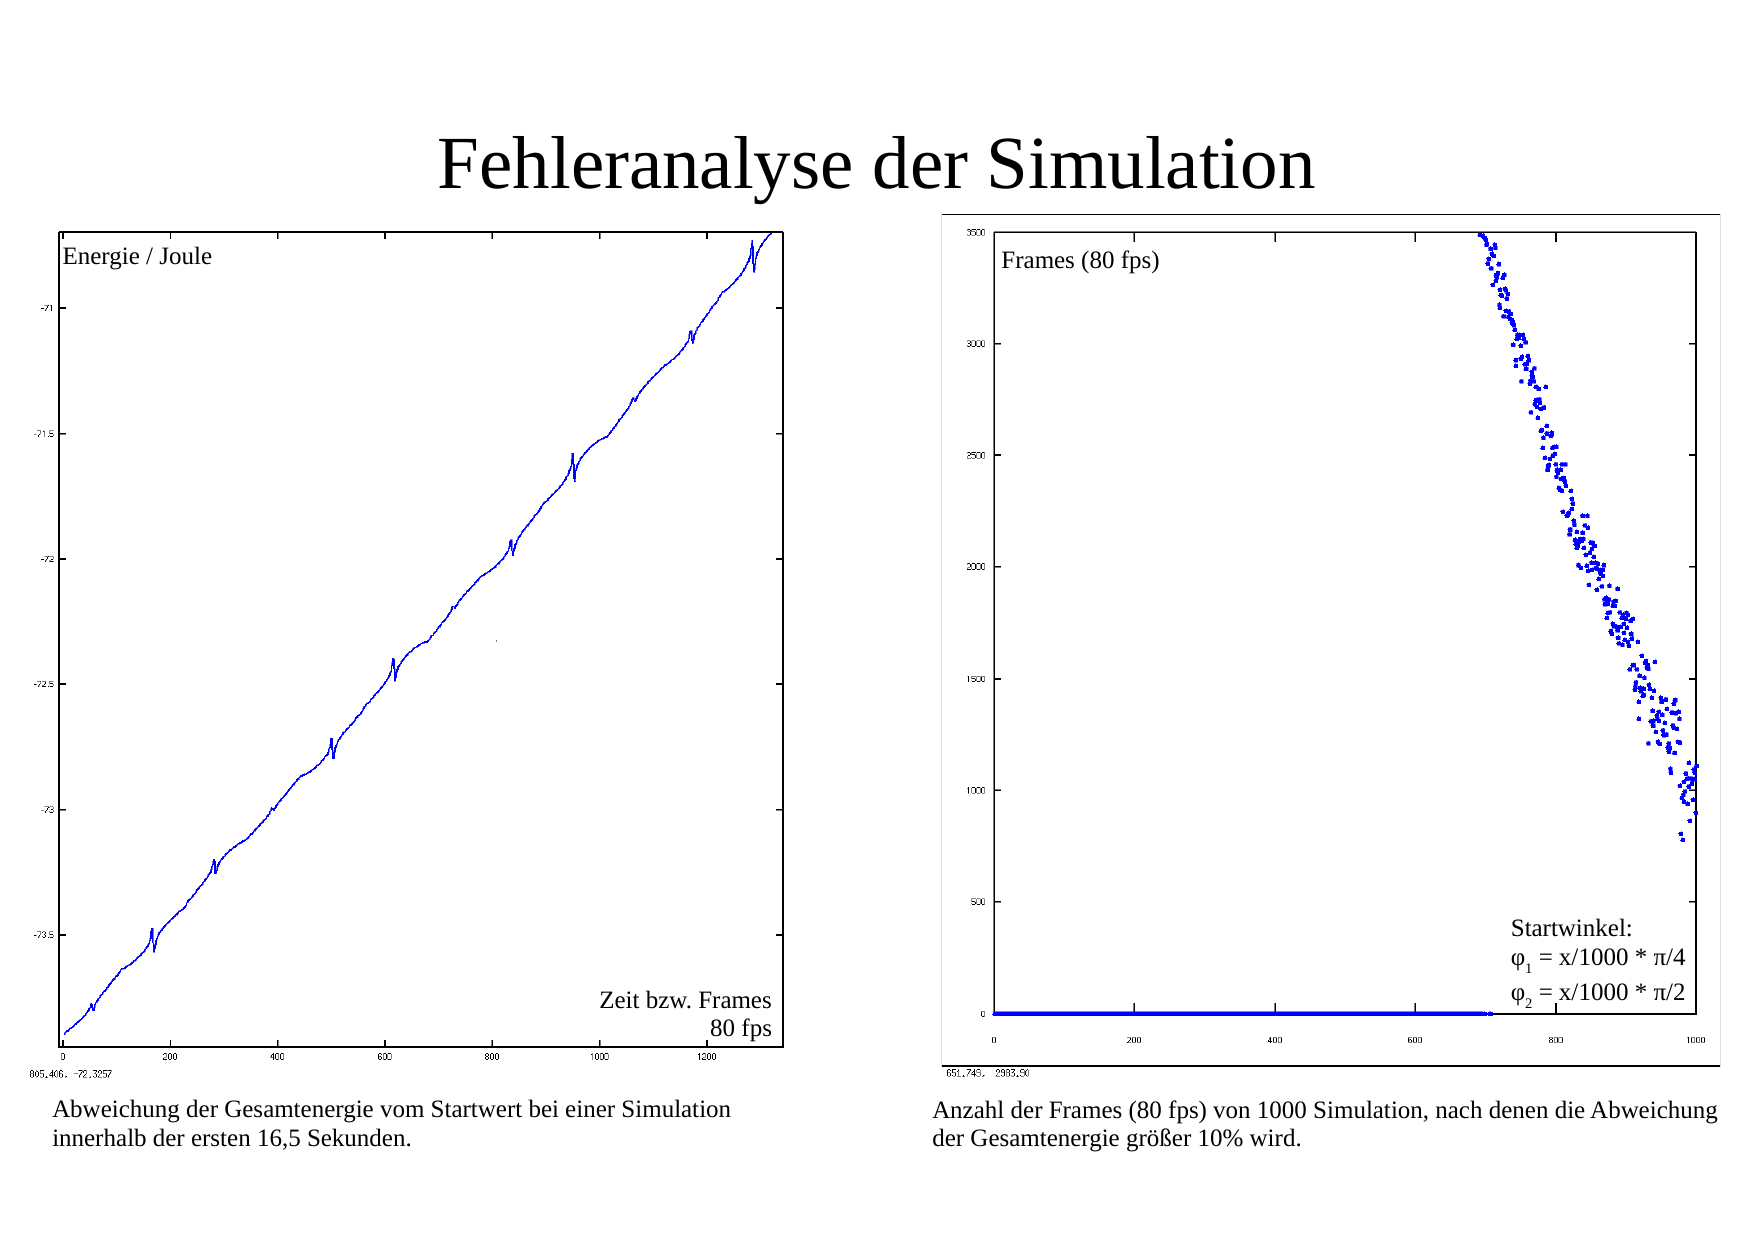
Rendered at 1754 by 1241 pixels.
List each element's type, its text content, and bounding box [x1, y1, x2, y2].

picture [941, 214, 1721, 1077]
text Fehleranalyse der Simulation [118, 118, 1636, 204]
picture [25, 222, 797, 1078]
